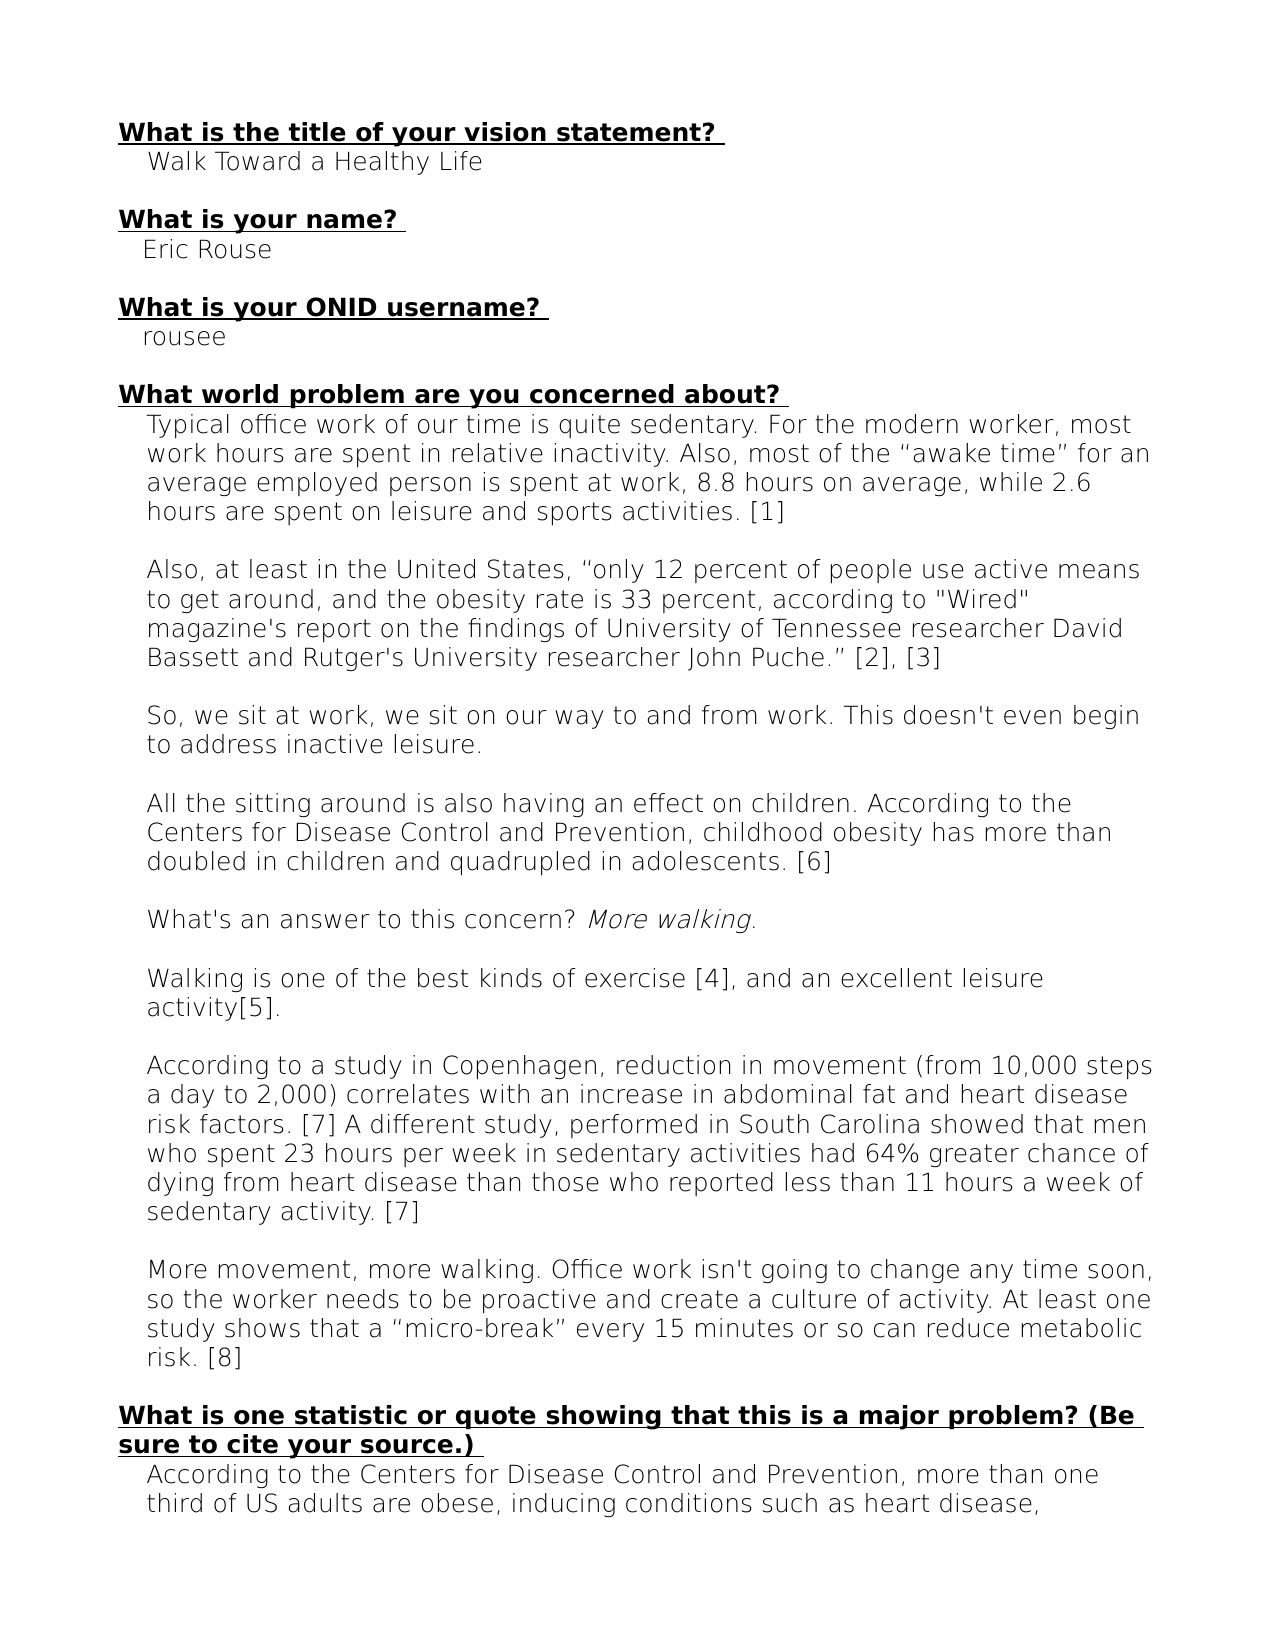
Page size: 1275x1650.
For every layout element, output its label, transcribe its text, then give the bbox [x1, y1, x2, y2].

text What is your name? [118, 206, 1157, 235]
text What is the title of your vision statement? [118, 118, 1157, 147]
text So, we sit at work, we sit on our way to and from work. This doesn't even begin to address inactive leisure. [146, 701, 1157, 760]
text Also, at least in the United States, “only 12 percent of people use active means to get around, and the obesity rate is 33 percent, according to "Wired" magazine's report on the findings of University of Tennessee researcher David Bassett and Rutger's University researcher John Puche.” [2], [3] [146, 556, 1157, 672]
text Eric Rouse [118, 235, 1157, 293]
text What is your ONID username? [118, 293, 1157, 322]
text What is one statistic or quote showing that this is a major problem? (Be sure to cite your source.) [118, 1401, 1157, 1460]
text What's an answer to this concern? More walking. [146, 906, 1157, 935]
text According to a study in Copenhagen, reduction in movement (from 10,000 steps a day to 2,000) correlates with an increase in abdominal fat and heart disease risk factors. [7] A different study, performed in South Carolina showed that men who spent 23 hours per week in sedentary activities had 64% greater chance of dying from heart disease than those who reported less than 11 hours a week of sedentary activity. [7] [146, 1051, 1157, 1226]
text rousee [118, 322, 1157, 351]
text Walk Toward a Healthy Life [118, 147, 1157, 176]
text All the sitting around is also having an effect on children. According to the Centers for Disease Control and Prevention, childhood obesity has more than doubled in children and quadrupled in adolescents. [6] [146, 789, 1157, 876]
text What world problem are you concerned about? [118, 381, 1157, 410]
text Typical office work of our time is quite sedentary. For the modern worker, most work hours are spent in relative inactivity. Also, most of the “awake time” for an average employed person is spent at work, 8.8 hours on average, while 2.6 hours are spent on leisure and sports activities. [1] [146, 410, 1157, 526]
text Walking is one of the best kinds of exercise [4], and an excellent leisure activity[5]. [146, 964, 1157, 1022]
text More movement, more walking. Office work isn't going to change any time soon, so the worker needs to be proactive and create a culture of activity. At least one study shows that a “micro-break” every 15 minutes or so can reduce metabolic risk. [8] [146, 1256, 1157, 1372]
text According to the Centers for Disease Control and Prevention, more than one third of US adults are obese, inducing conditions such as heart disease, [146, 1460, 1157, 1518]
